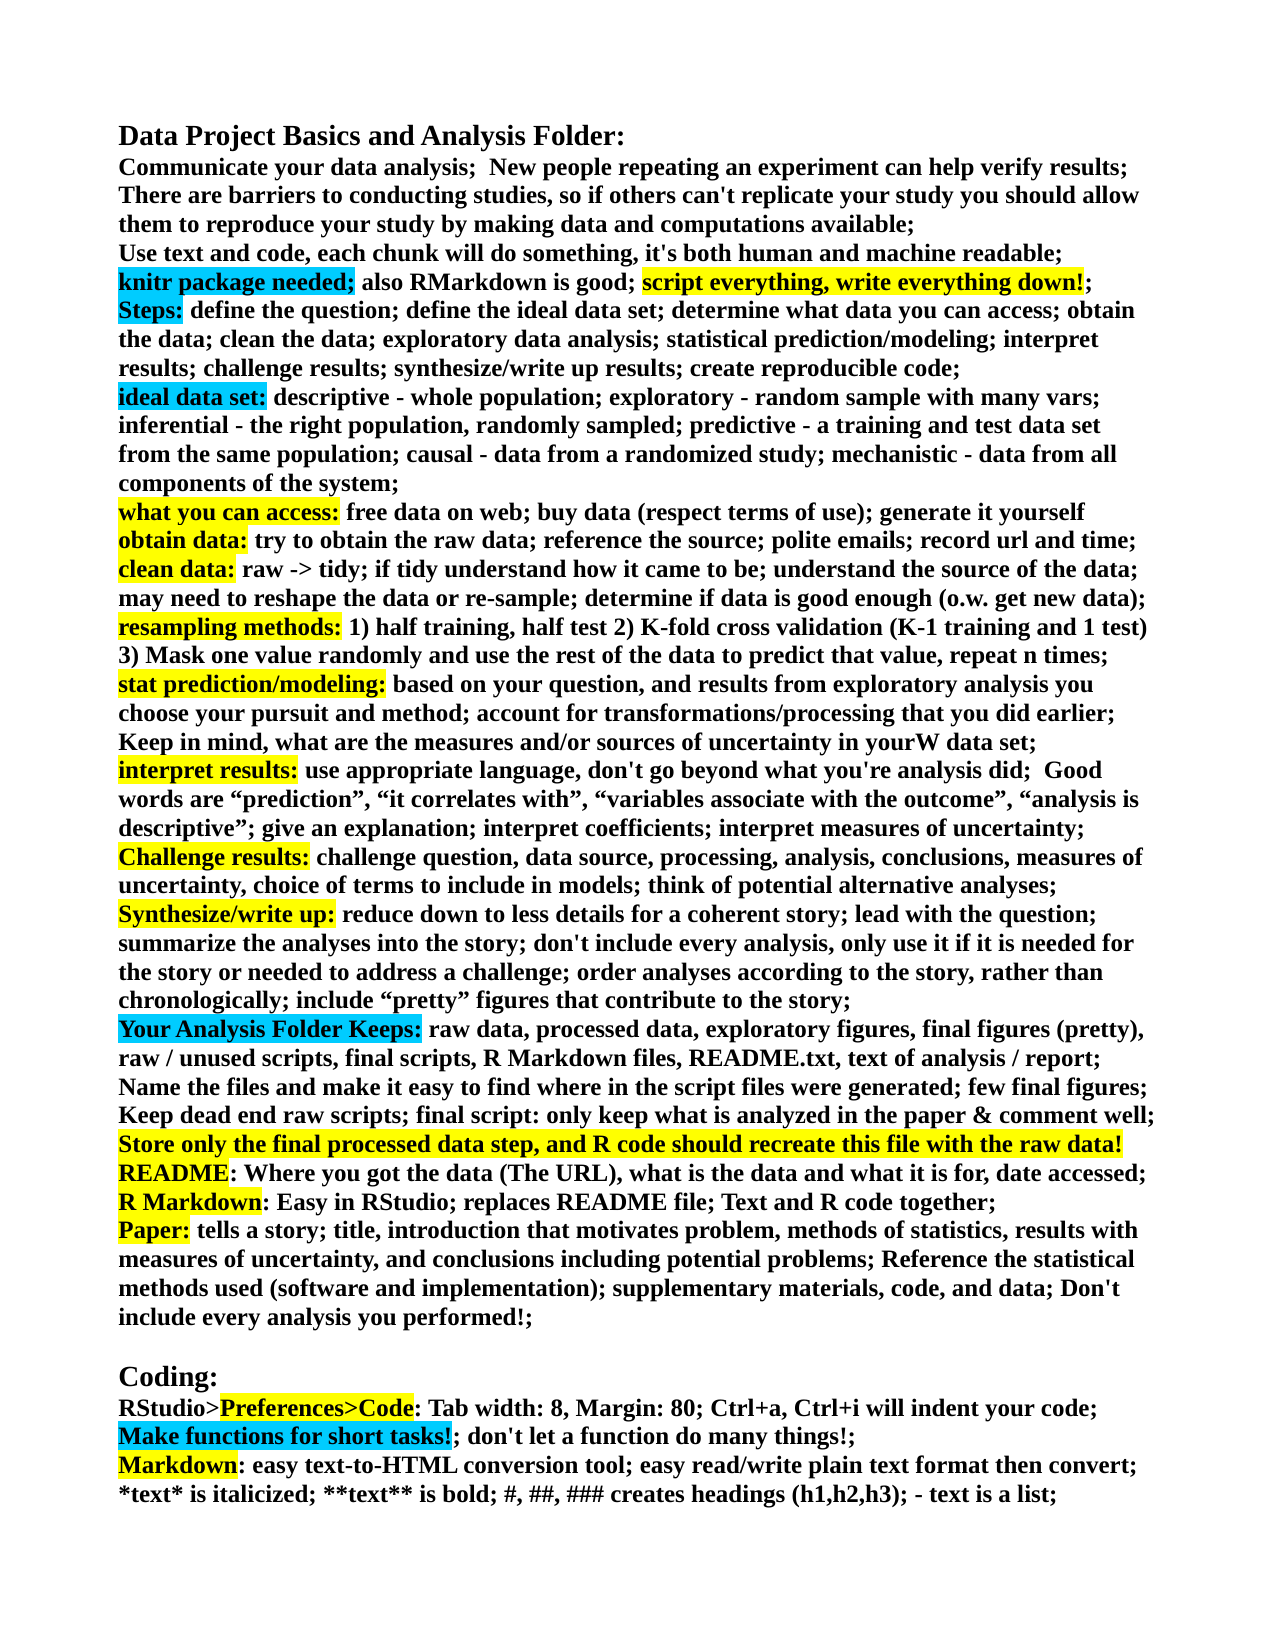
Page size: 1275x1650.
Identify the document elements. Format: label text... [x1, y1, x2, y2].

text README: Where you got the data (The URL), what is the data and what it is for, date accessed; [118, 1158, 1157, 1187]
text Data Project Basics and Analysis Folder: [118, 118, 1157, 152]
text may need to reshape the data or re-sample; determine if data is good enough (o.w. get new data); [118, 583, 1157, 612]
text clean data: raw -> tidy; if tidy understand how it came to be; understand the source of the data; [118, 554, 1157, 583]
text Make functions for short tasks!; don't let a function do many things!; [118, 1421, 1157, 1450]
text Use text and code, each chunk will do something, it's both human and machine readable; [118, 238, 1157, 267]
text knitr package needed; also RMarkdown is good; script everything, write everything down!; [118, 267, 1157, 295]
text inferential - the right population, randomly sampled; predictive - a training and test data set from the same population; causal - data from a randomized study; mechanistic - data from all components of the system; [118, 410, 1157, 497]
text Challenge results: challenge question, data source, processing, analysis, conclusions, measures of uncertainty, choice of terms to include in models; think of potential alternative analyses; [118, 842, 1157, 899]
text Coding: [118, 1359, 1157, 1393]
text RStudio>Preferences>Code: Tab width: 8, Margin: 80; Ctrl+a, Ctrl+i will indent your code; [118, 1393, 1157, 1421]
text ideal data set: descriptive - whole population; exploratory - random sample with many vars; [118, 382, 1157, 410]
text Name the files and make it easy to find where in the script files were generated; few final figures; [118, 1072, 1157, 1100]
text Paper: tells a story; title, introduction that motivates problem, methods of statistics, results with measures of uncertainty, and conclusions including potential problems; Reference the statistical methods used (software and implementation); supplementary materials, code, and data; Don't include every analysis you performed!; [118, 1215, 1157, 1330]
text Communicate your data analysis; New people repeating an experiment can help verify results; [118, 152, 1157, 180]
text resampling methods: 1) half training, half test 2) K-fold cross validation (K-1 training and 1 test) [118, 612, 1157, 640]
text 3) Mask one value randomly and use the rest of the data to predict that value, repeat n times; [118, 640, 1157, 669]
text Synthesize/write up: reduce down to less details for a coherent story; lead with the question; summarize the analyses into the story; don't include every analysis, only use it if it is needed for the story or needed to address a challenge; order analyses according to the story, rather than chronologically; include “pretty” figures that contribute to the story; [118, 899, 1157, 1014]
text *text* is italicized; **text** is bold; #, ##, ### creates headings (h1,h2,h3); - text is a list; [118, 1479, 1157, 1508]
text interpret results: use appropriate language, don't go beyond what you're analysis did; Good words are “prediction”, “it correlates with”, “variables associate with the outcome”, “analysis is descriptive”; give an explanation; interpret coefficients; interpret measures of uncertainty; [118, 755, 1157, 842]
text Keep dead end raw scripts; final script: only keep what is analyzed in the paper & comment well; Store only the final processed data step, and R code should recreate this file with the raw data! [118, 1100, 1157, 1158]
text Steps: define the question; define the ideal data set; determine what data you can access; obtain the data; clean the data; exploratory data analysis; statistical prediction/modeling; interpret results; challenge results; synthesize/write up results; create reproducible code; [118, 295, 1157, 382]
text Keep in mind, what are the measures and/or sources of uncertainty in yourW data set; [118, 727, 1157, 755]
text Your Analysis Folder Keeps: raw data, processed data, exploratory figures, final figures (pretty), raw / unused scripts, final scripts, R Markdown files, README.txt, text of analysis / report; [118, 1014, 1157, 1072]
text obtain data: try to obtain the raw data; reference the source; polite emails; record url and time; [118, 525, 1157, 554]
text Markdown: easy text-to-HTML conversion tool; easy read/write plain text format then convert; [118, 1450, 1157, 1479]
text R Markdown: Easy in RStudio; replaces README file; Text and R code together; [118, 1187, 1157, 1215]
text what you can access: free data on web; buy data (respect terms of use); generate it yourself [118, 497, 1157, 525]
text There are barriers to conducting studies, so if others can't replicate your study you should allow them to reproduce your study by making data and computations available; [118, 180, 1157, 238]
text stat prediction/modeling: based on your question, and results from exploratory analysis you choose your pursuit and method; account for transformations/processing that you did earlier; [118, 669, 1157, 727]
